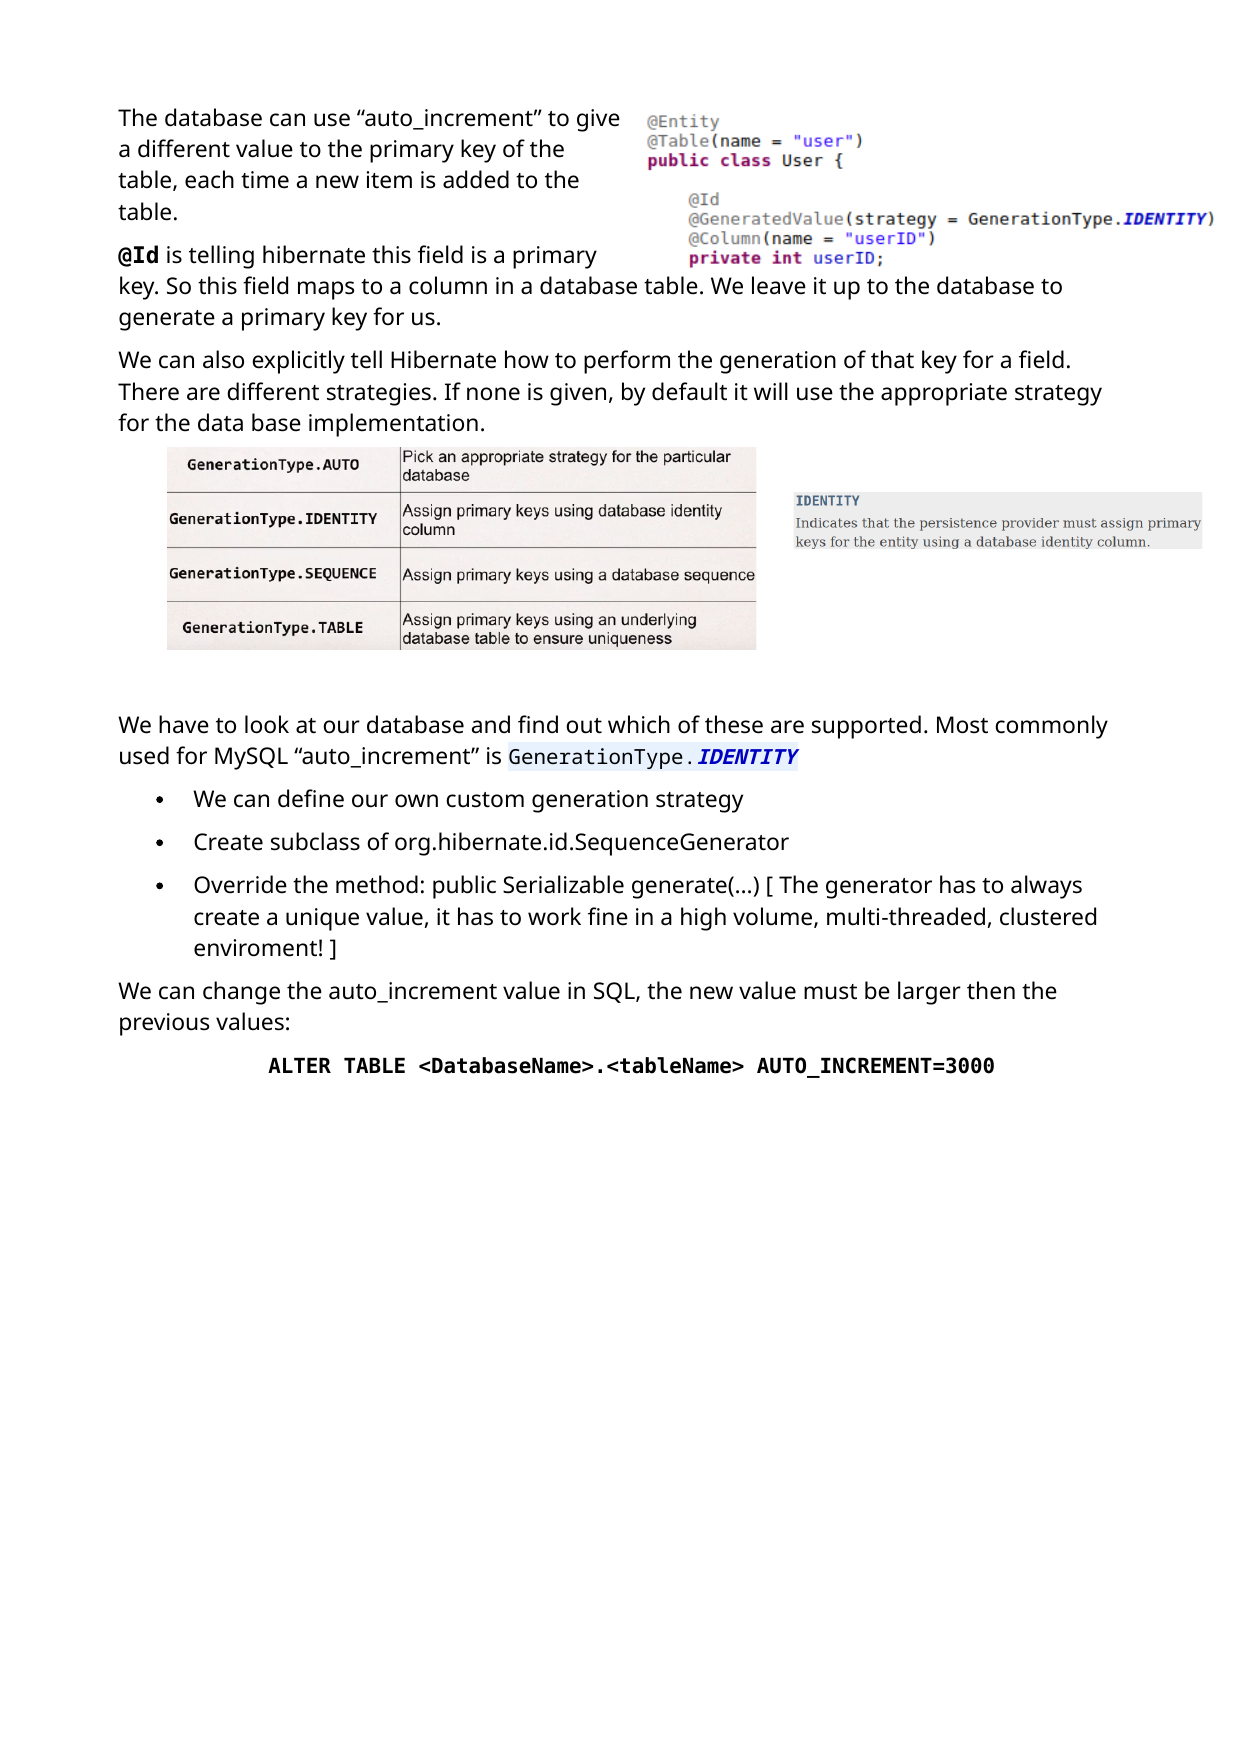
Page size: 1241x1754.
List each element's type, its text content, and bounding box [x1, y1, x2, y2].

picture [793, 492, 1203, 549]
picture [645, 113, 1218, 269]
text ALTER TABLE <DatabaseName>.<tableName> AUTO_INCREMENT=3000 [118, 1049, 1122, 1081]
list Override the method: public Serializable generate(…) [ The generator has to always create a unique value, it has to work fine in a high volume, multi-threaded, clustered enviroment! ] [156, 869, 1122, 963]
text We can change the auto_increment value in SQL, the new value must be larger then the previous values: [118, 975, 1122, 1038]
text We can also explicitly tell Hibernate how to perform the generation of that key for a field. There are different strategies. If none is given, by default it will use the appropriate strategy for the data base implementation. [118, 344, 1122, 438]
text We have to look at our database and find out which of these are supported. Most commonly used for MySQL “auto_increment” is GenerationType.IDENTITY [118, 709, 1122, 771]
list Create subclass of org.hibernate.id.SequenceGenerator [156, 826, 1122, 858]
text @Id is telling hibernate this field is a primary key. So this field maps to a column in a database table. We leave it up to the database to generate a primary key for us. [118, 239, 1122, 333]
picture [167, 447, 757, 650]
text The database can use “auto_increment” to give a different value to the primary key of the table, each time a new item is added to the table. [118, 102, 1122, 227]
list We can define our own custom generation strategy [156, 783, 1122, 814]
